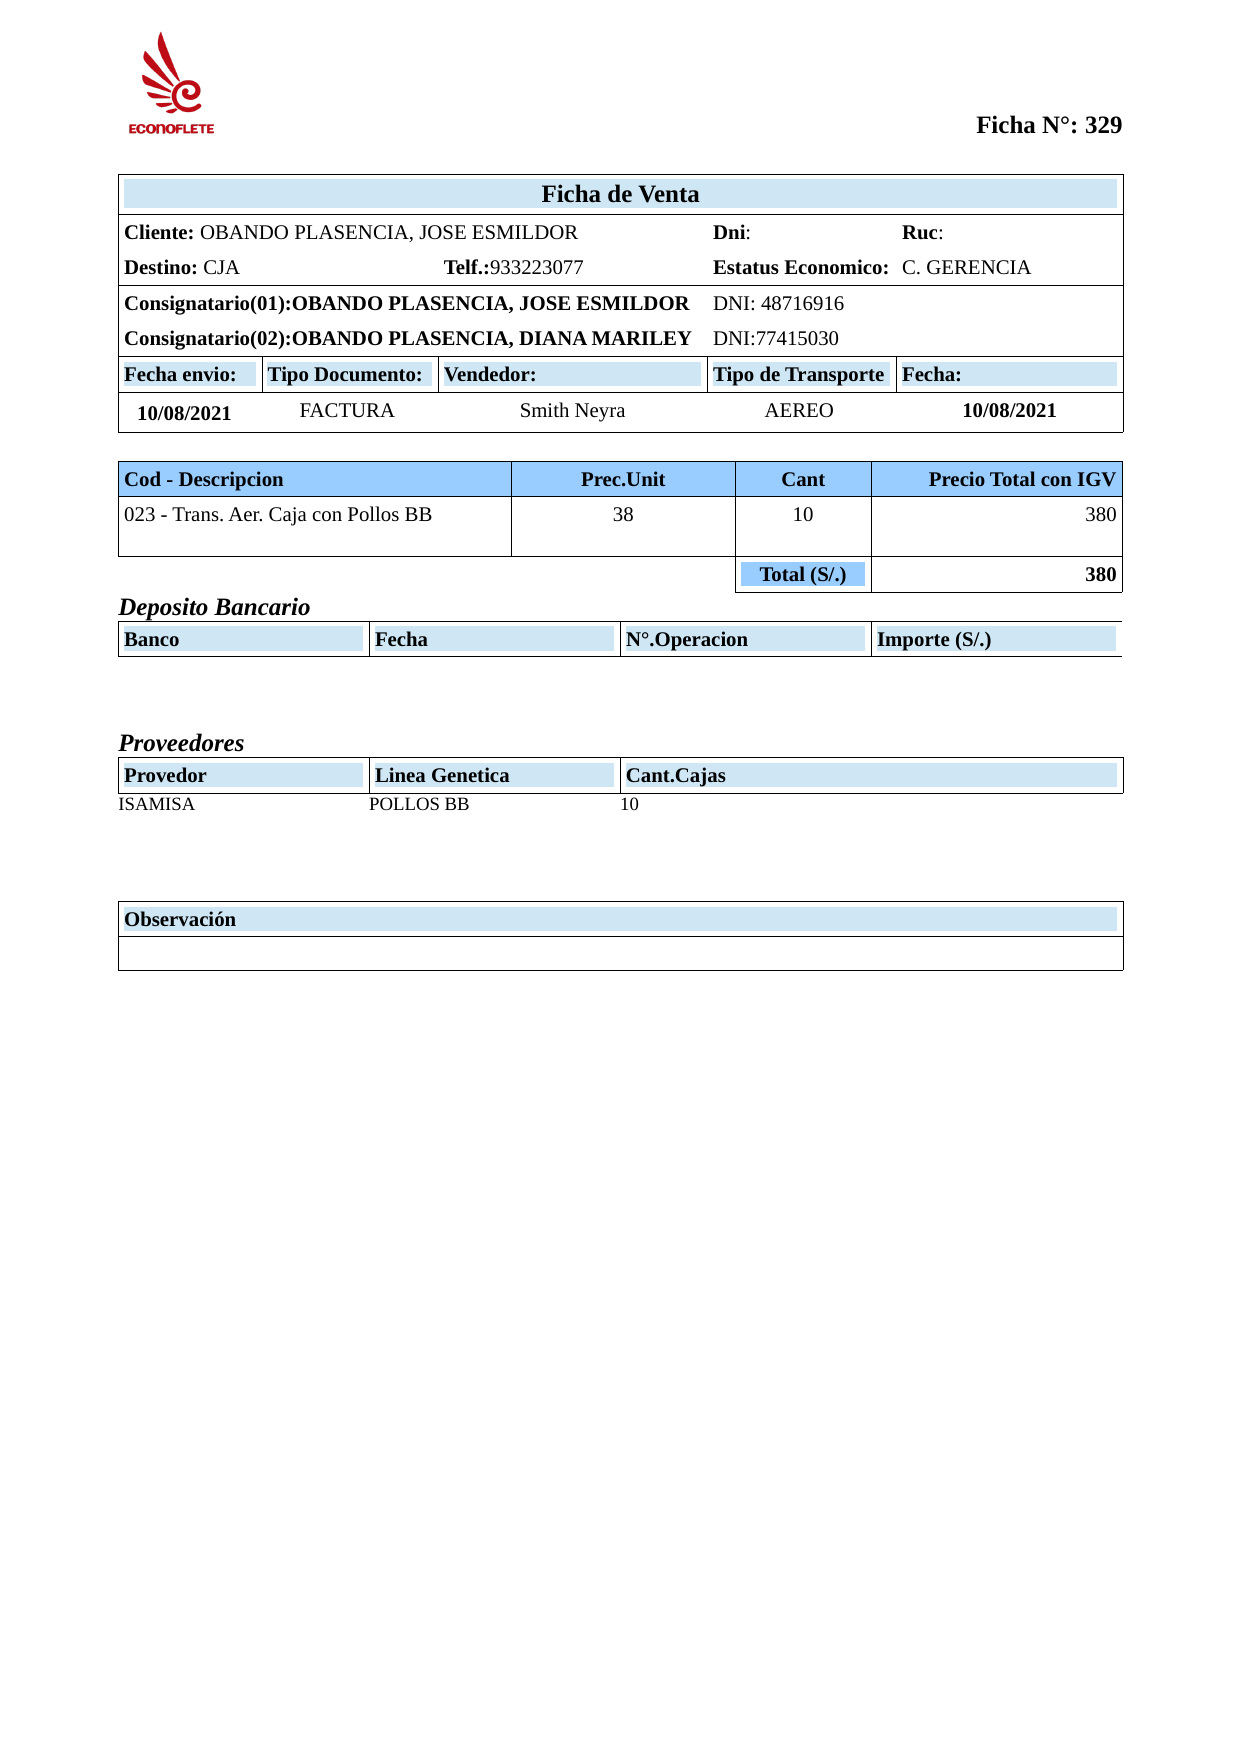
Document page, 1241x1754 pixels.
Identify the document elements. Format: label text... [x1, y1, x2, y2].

table_cell Consignatario(01):OBANDO PLASENCIA, JOSE ESMILDOR [119, 286, 707, 321]
table_header Precio Total con IGV [872, 462, 1122, 496]
table_header Fecha [370, 622, 620, 656]
table_cell [118, 815, 369, 836]
table_cell [118, 680, 369, 704]
table_header Cant.Cajas [621, 758, 1123, 793]
table_header Linea Genetica [370, 758, 620, 793]
table_header Importe (S/.) [872, 622, 1122, 656]
table_cell [118, 657, 369, 680]
table_cell DNI: 48716916 [707, 286, 1123, 321]
text Deposito Bancario [118, 592, 1122, 621]
table_cell [369, 815, 620, 836]
table_cell [369, 836, 620, 858]
table_cell [369, 680, 620, 704]
table_cell [620, 815, 1123, 836]
table_header N°.Operacion [621, 622, 871, 656]
table_cell Cliente: OBANDO PLASENCIA, JOSE ESMILDOR [119, 215, 707, 249]
table_cell Telf.:933223077 [438, 249, 707, 285]
table_cell [871, 680, 1122, 704]
table_cell 380 [872, 557, 1122, 592]
table_cell 10 [620, 794, 1123, 814]
table_cell 38 [512, 497, 735, 556]
table_cell [620, 657, 871, 680]
table_cell [511, 557, 735, 592]
table_cell Dni: [707, 215, 896, 249]
table_header Prec.Unit [512, 462, 735, 496]
text Proveedores [118, 728, 1122, 757]
table_header Ficha de Venta [119, 175, 1123, 214]
table_cell [119, 937, 1123, 969]
table_cell ISAMISA [118, 794, 369, 814]
table_cell [620, 705, 871, 728]
table_cell Estatus Economico: [707, 249, 896, 285]
table_header Observación [119, 902, 1123, 936]
table_header Provedor [119, 758, 369, 793]
table_cell [871, 705, 1122, 728]
table_cell Fecha: [897, 357, 1123, 392]
table_cell DNI:77415030 [707, 321, 1123, 356]
table_cell Tipo Documento: [263, 357, 438, 392]
table_header Banco [119, 622, 369, 656]
table_cell [620, 836, 1123, 858]
table_cell [620, 680, 871, 704]
table_cell [118, 557, 511, 592]
table_cell [369, 879, 620, 901]
table_cell Ruc: [896, 215, 1123, 249]
table_header Cod - Descripcion [119, 462, 511, 496]
table_cell [871, 657, 1122, 680]
table_cell [620, 879, 1123, 901]
table_cell Consignatario(02):OBANDO PLASENCIA, DIANA MARILEY [119, 321, 707, 356]
table_cell Destino: CJA [119, 249, 438, 285]
table_cell C. GERENCIA [896, 249, 1123, 285]
table_cell Vendedor: [439, 357, 707, 392]
table_cell AEREO [707, 393, 896, 432]
table_cell 023 - Trans. Aer. Caja con Pollos BB [119, 497, 511, 556]
table_cell FACTURA [262, 393, 438, 432]
table_cell 380 [872, 497, 1122, 556]
table_cell 10/08/2021 [896, 393, 1123, 432]
table_cell Fecha envio: [119, 357, 262, 392]
table_cell Tipo de Transporte [708, 357, 896, 392]
table_cell POLLOS BB [369, 794, 620, 814]
table_cell [118, 858, 369, 879]
table_cell [620, 858, 1123, 879]
table_cell Total (S/.) [736, 557, 871, 592]
table_cell Smith Neyra [438, 393, 707, 432]
table_cell 10/08/2021 [119, 393, 262, 432]
table_cell [118, 705, 369, 728]
table_cell 10 [736, 497, 871, 556]
table_cell [369, 858, 620, 879]
table_cell [369, 705, 620, 728]
picture [118, 31, 225, 134]
table_cell [369, 657, 620, 680]
table_header Cant [736, 462, 871, 496]
table_cell [118, 836, 369, 858]
table_cell [118, 879, 369, 901]
